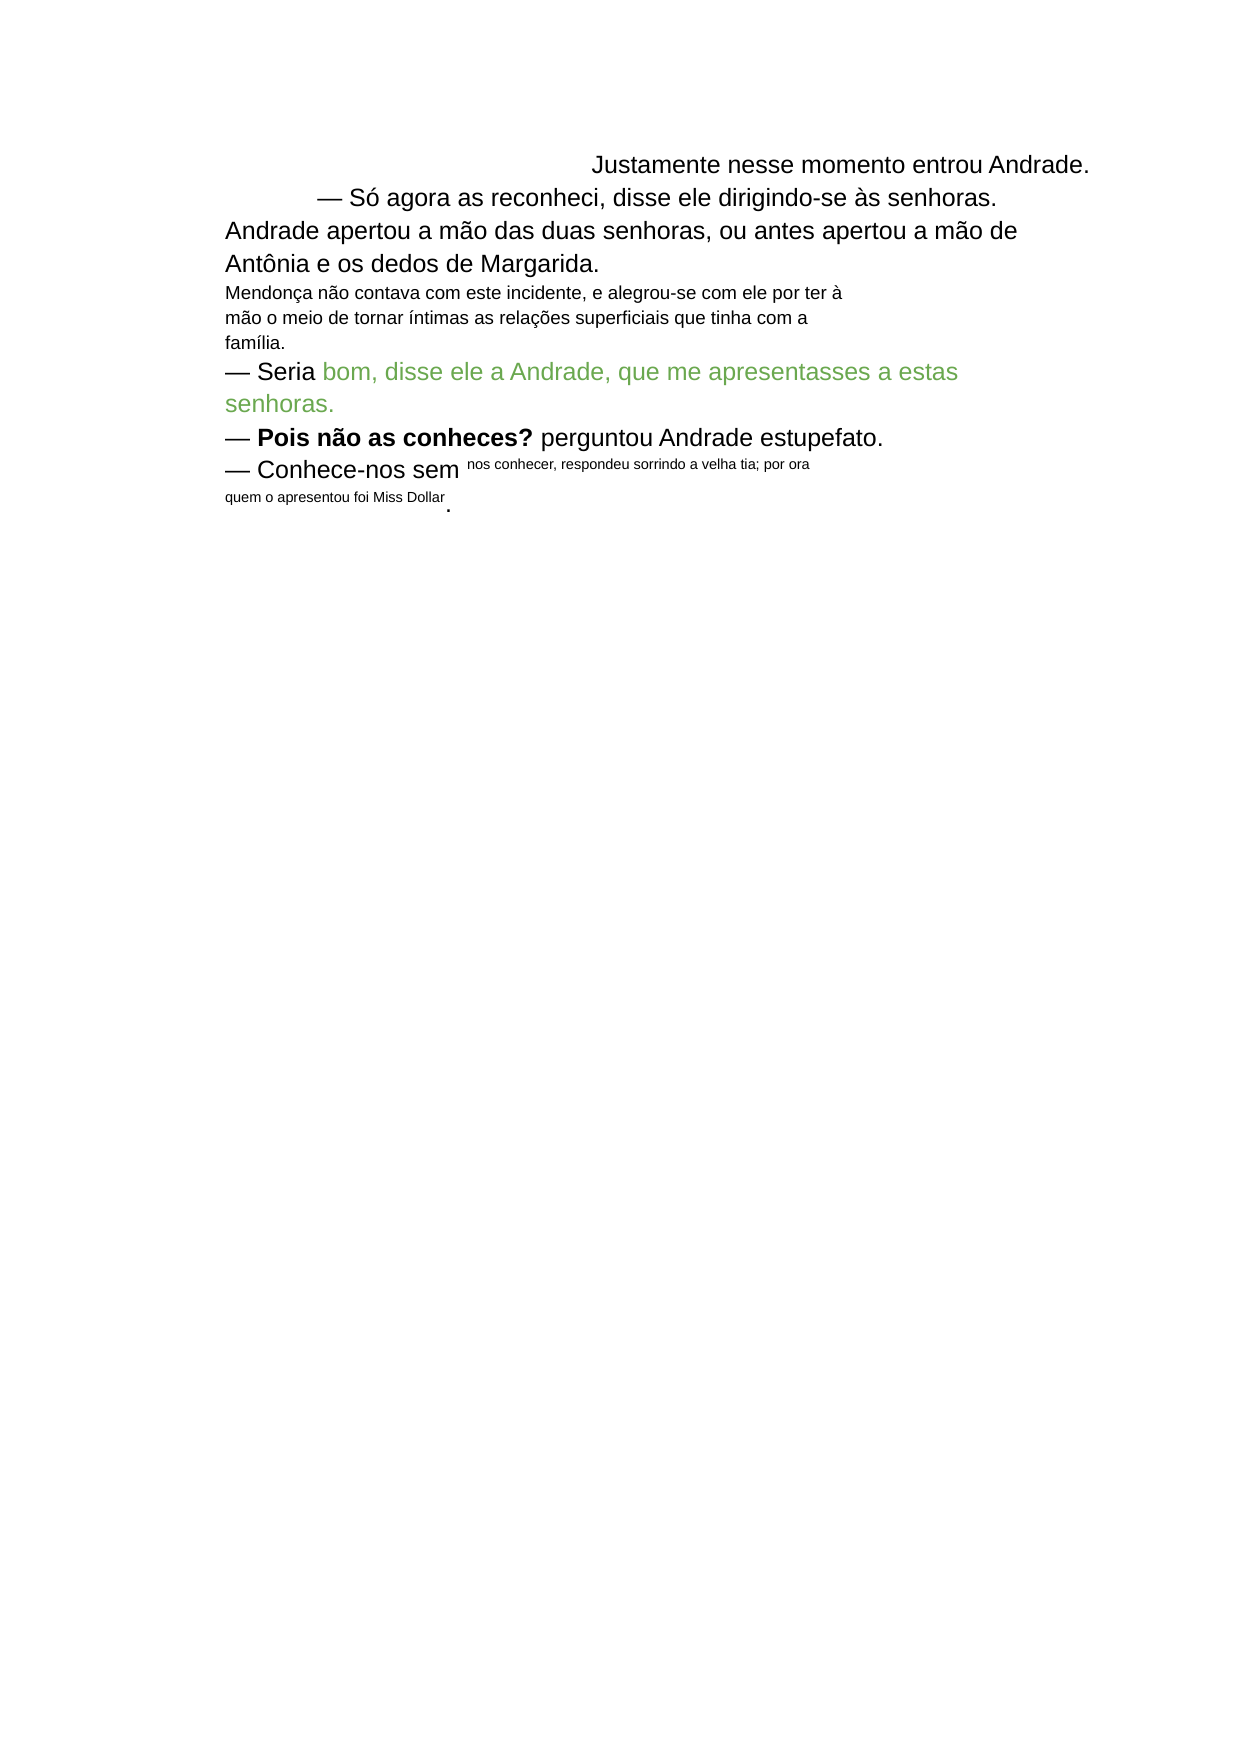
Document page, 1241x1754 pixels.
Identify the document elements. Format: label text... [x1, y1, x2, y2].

text Andrade apertou a mão das duas senhoras, ou antes apertou a mão de [225, 216, 1090, 245]
text — Conhece-nos sem nos conhecer, respondeu sorrindo a velha tia; por ora [225, 456, 1090, 484]
text senhoras. [225, 389, 1090, 418]
text quem o apresentou foi Miss Dollar. [225, 488, 1090, 517]
text mão o meio de tornar íntimas as relações superficiais que tinha com a [225, 307, 1090, 328]
text Mendonça não contava com este incidente, e alegrou-se com ele por ter à [225, 282, 1090, 304]
text — Seria bom, disse ele a Andrade, que me apresentasses a estas [225, 356, 1090, 385]
text Justamente nesse momento entrou Andrade. [225, 150, 1090, 179]
text família. [225, 332, 1090, 353]
text — Pois não as conheces? perguntou Andrade estupefato. [225, 422, 1090, 451]
text Antônia e os dedos de Margarida. [225, 249, 1090, 278]
text — Só agora as reconheci, disse ele dirigindo-se às senhoras. [225, 183, 1090, 212]
